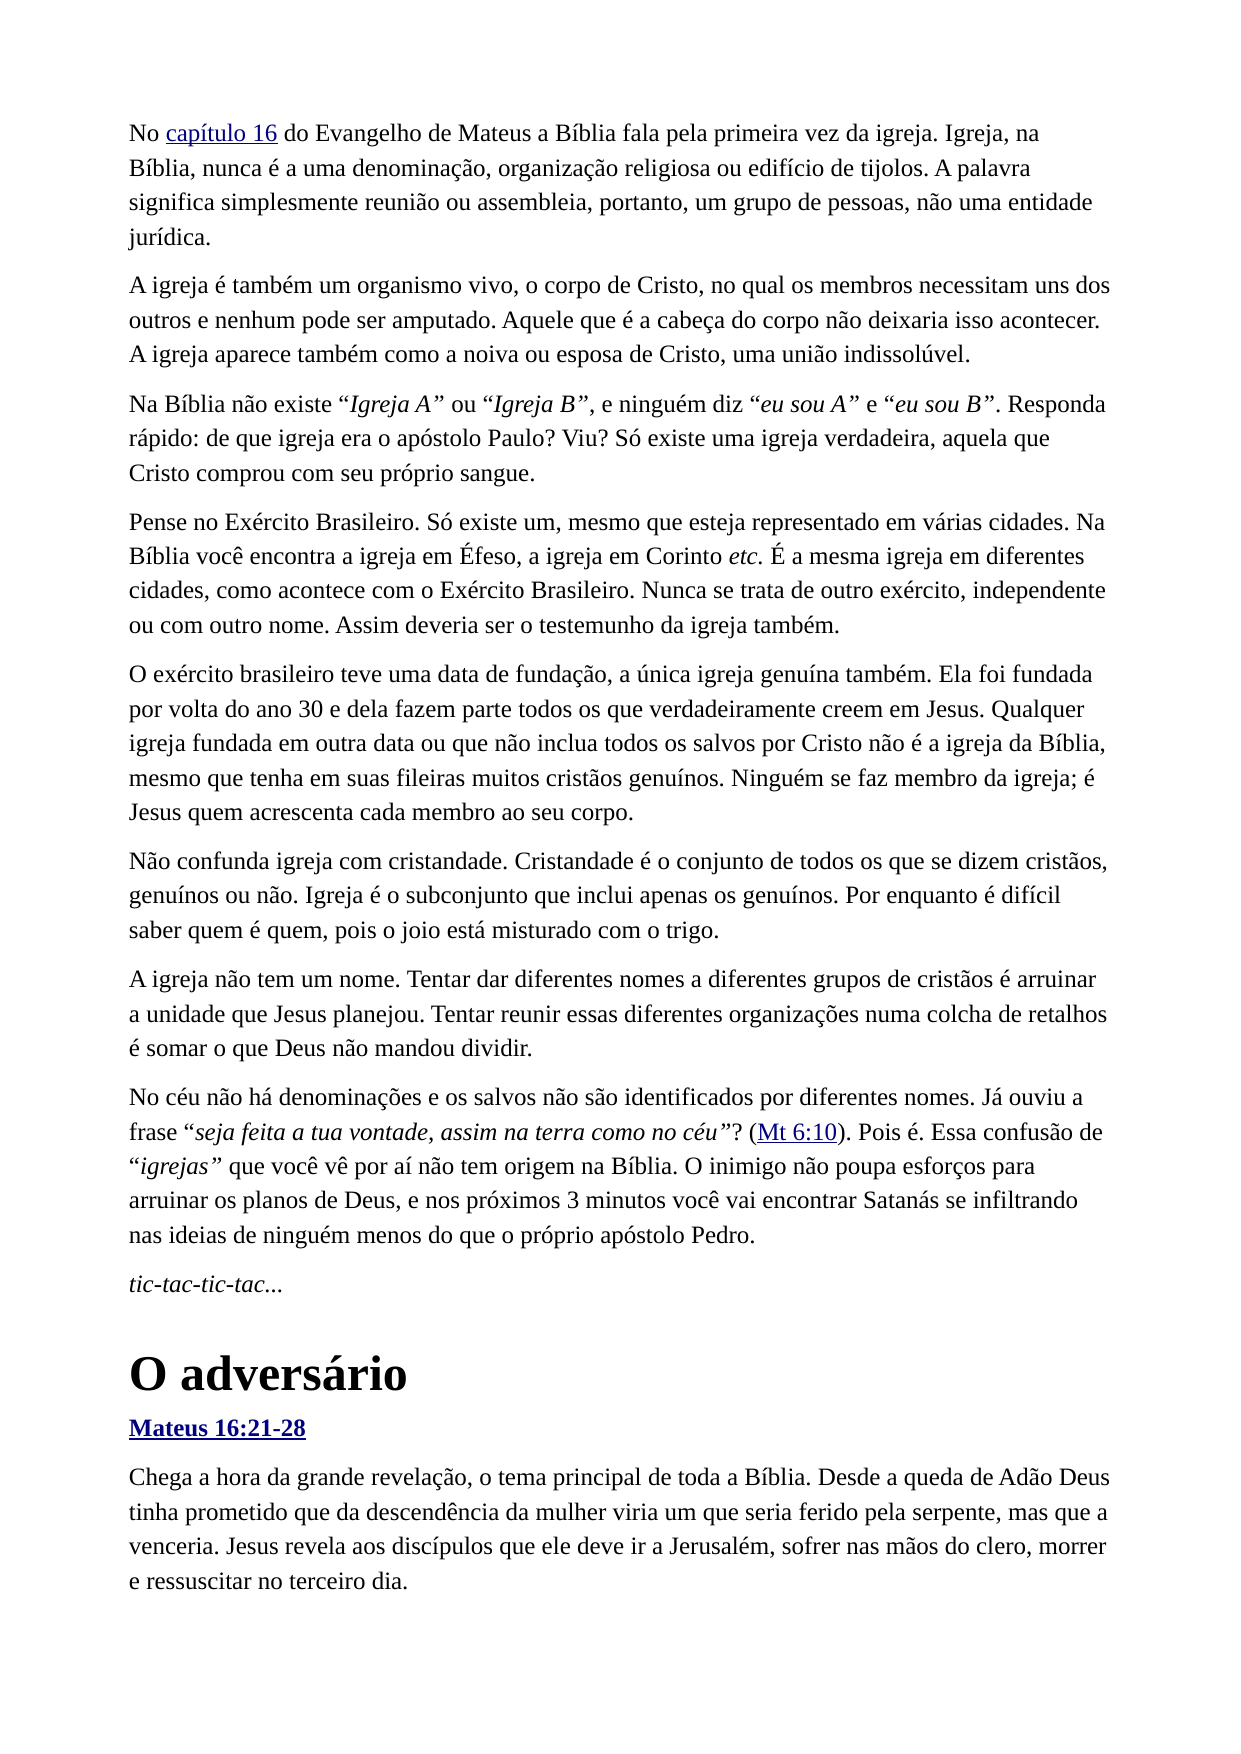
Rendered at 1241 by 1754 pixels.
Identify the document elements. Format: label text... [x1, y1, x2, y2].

text tic-tac-tic-tac... [129, 1269, 1111, 1298]
text A igreja não tem um nome. Tentar dar diferentes nomes a diferentes grupos de cristãos é arruinar a unidade que Jesus planejou. Tentar reunir essas diferentes organizações numa colcha de retalhos é somar o que Deus não mandou dividir. [129, 964, 1111, 1062]
text No céu não há denominações e os salvos não são identificados por diferentes nomes. Já ouviu a frase “seja feita a tua vontade, assim na terra como no céu”? (Mt 6:10). Pois é. Essa confusão de “igrejas” que você vê por aí não tem origem na Bíblia. O inimigo não poupa esforços para arruinar os planos de Deus, e nos próximos 3 minutos você vai encontrar Satanás se infiltrando nas ideias de ninguém menos do que o próprio apóstolo Pedro. [129, 1082, 1111, 1249]
text Pense no Exército Brasileiro. Só existe um, mesmo que esteja representado em várias cidades. Na Bíblia você encontra a igreja em Éfeso, a igreja em Corinto etc. É a mesma igreja em diferentes cidades, como acontece com o Exército Brasileiro. Nunca se trata de outro exército, independente ou com outro nome. Assim deveria ser o testemunho da igreja também. [129, 507, 1111, 639]
text No capítulo 16 do Evangelho de Mateus a Bíblia fala pela primeira vez da igreja. Igreja, na Bíblia, nunca é a uma denominação, organização religiosa ou edifício de tijolos. A palavra significa simplesmente reunião ou assembleia, portanto, um grupo de pessoas, não uma entidade jurídica. [129, 118, 1111, 250]
text Chega a hora da grande revelação, o tema principal de toda a Bíblia. Desde a queda de Adão Deus tinha prometido que da descendência da mulher viria um que seria ferido pela serpente, mas que a venceria. Jesus revela aos discípulos que ele deve ir a Jerusalém, sofrer nas mãos do clero, morrer e ressuscitar no terceiro dia. [129, 1462, 1111, 1594]
text O exército brasileiro teve uma data de fundação, a única igreja genuína também. Ela foi fundada por volta do ano 30 e dela fazem parte todos os que verdadeiramente creem em Jesus. Qualquer igreja fundada em outra data ou que não inclua todos os salvos por Cristo não é a igreja da Bíblia, mesmo que tenha em suas fileiras muitos cristãos genuínos. Ninguém se faz membro da igreja; é Jesus quem acrescenta cada membro ao seu corpo. [129, 659, 1111, 826]
text A igreja é também um organismo vivo, o corpo de Cristo, no qual os membros necessitam uns dos outros e nenhum pode ser amputado. Aquele que é a cabeça do corpo não deixaria isso acontecer. A igreja aparece também como a noiva ou esposa de Cristo, uma união indissolúvel. [129, 271, 1111, 368]
subtitle O adversário [129, 1343, 1111, 1401]
text Mateus 16:21-28 [129, 1413, 1111, 1442]
text Não confunda igreja com cristandade. Cristandade é o conjunto de todos os que se dizem cristãos, genuínos ou não. Igreja é o subconjunto que inclui apenas os genuínos. Por enquanto é difícil saber quem é quem, pois o joio está misturado com o trigo. [129, 846, 1111, 944]
text Na Bíblia não existe “Igreja A” ou “Igreja B”, e ninguém diz “eu sou A” e “eu sou B”. Responda rápido: de que igreja era o apóstolo Paulo? Viu? Só existe uma igreja verdadeira, aquela que Cristo comprou com seu próprio sangue. [129, 389, 1111, 486]
